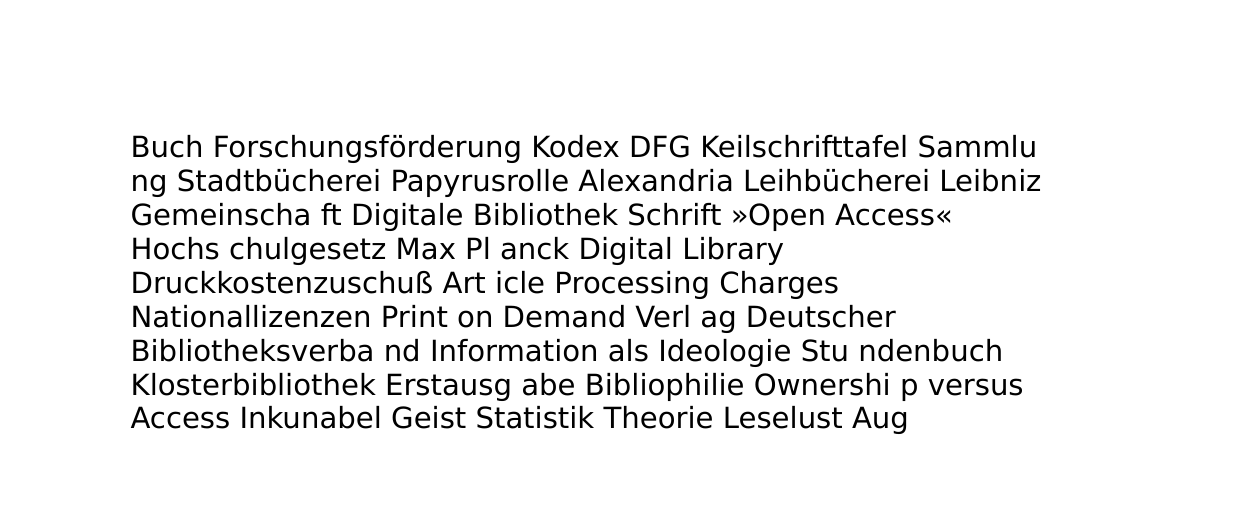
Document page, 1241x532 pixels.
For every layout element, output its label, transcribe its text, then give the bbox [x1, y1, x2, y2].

text Buch Forschungsförderung Kodex DFG Keilschrifttafel Sammlu ng Stadtbücherei Papyrusrolle Alexandria Leihbücherei Leibniz Gemeinscha ft Digitale Bibliothek Schrift »Open Access« Hochs chulgesetz Max Pl anck Digital Library Druckkostenzuschuß Art icle Processing Charges Nationallizenzen Print on Demand Verl ag Deutscher Bibliotheksverba nd Information als Ideologie Stu ndenbuch Klosterbibliothek Erstausg abe Bibliophilie Ownershi p versus Access Inkunabel Geist Statistik Theorie Leselust Aug [124, 124, 1054, 442]
